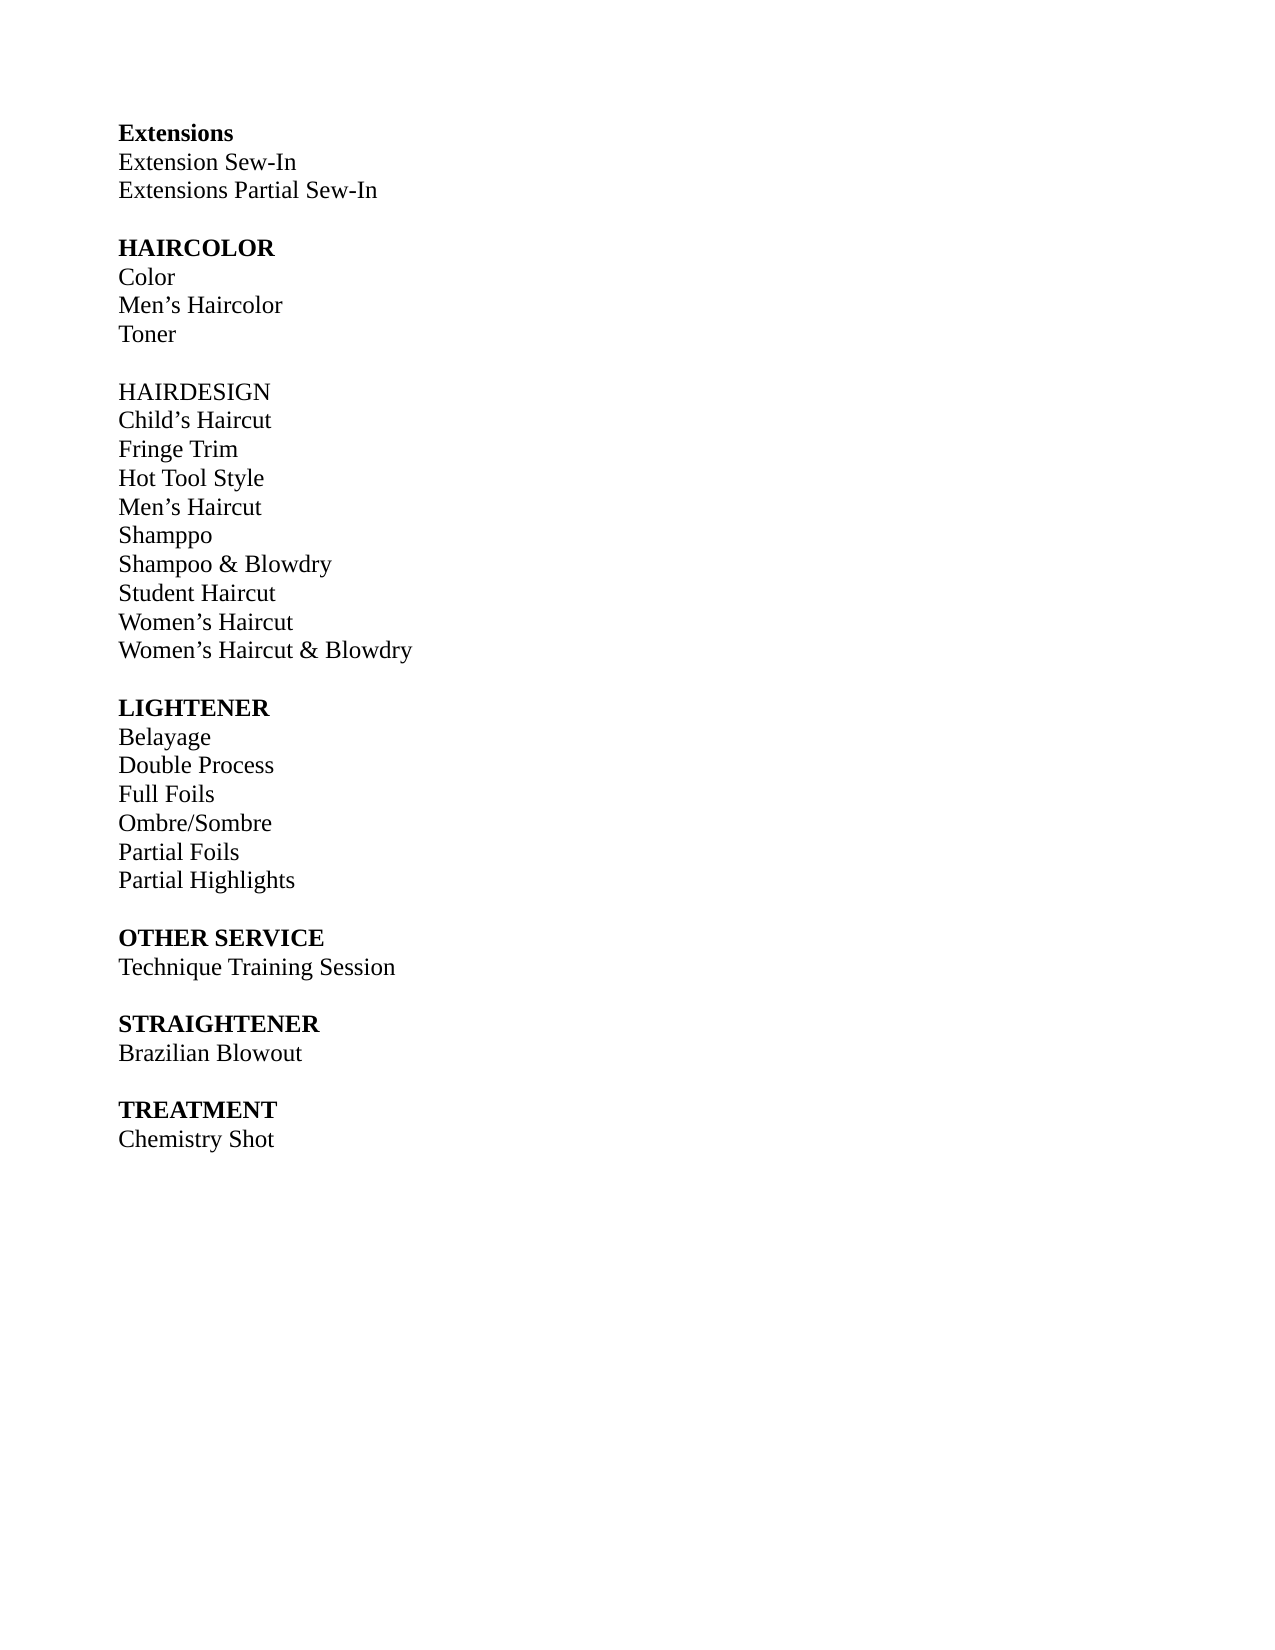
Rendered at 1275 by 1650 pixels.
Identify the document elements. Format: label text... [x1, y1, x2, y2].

text Hot Tool Style [118, 463, 1157, 492]
text HAIRCOLOR [118, 233, 1157, 262]
text Partial Foils [118, 837, 1157, 866]
text Technique Training Session [118, 952, 1157, 981]
text Extension Sew-In [118, 147, 1157, 176]
text TREATMENT [118, 1096, 1157, 1124]
text Shamppo [118, 521, 1157, 549]
text Child’s Haircut [118, 406, 1157, 434]
text Partial Highlights [118, 866, 1157, 894]
text Shampoo & Blowdry [118, 549, 1157, 578]
text Extensions [118, 118, 1157, 147]
text STRAIGHTENER Brazilian Blowout [118, 1009, 1157, 1067]
text Extensions Partial Sew-In [118, 176, 1157, 204]
text Toner [118, 319, 1157, 348]
text Full Foils [118, 779, 1157, 808]
text LIGHTENER [118, 693, 1157, 722]
text Color [118, 262, 1157, 291]
text Ombre/Sombre [118, 808, 1157, 837]
text OTHER SERVICE [118, 923, 1157, 952]
text Men’s Haircolor [118, 291, 1157, 319]
text Women’s Haircut & Blowdry [118, 636, 1157, 664]
text Double Process [118, 751, 1157, 779]
text Women’s Haircut [118, 607, 1157, 636]
text Fringe Trim [118, 434, 1157, 463]
text HAIRDESIGN [118, 377, 1157, 406]
text Men’s Haircut [118, 492, 1157, 521]
text Belayage [118, 722, 1157, 751]
text Student Haircut [118, 578, 1157, 607]
text Chemistry Shot [118, 1124, 1157, 1153]
